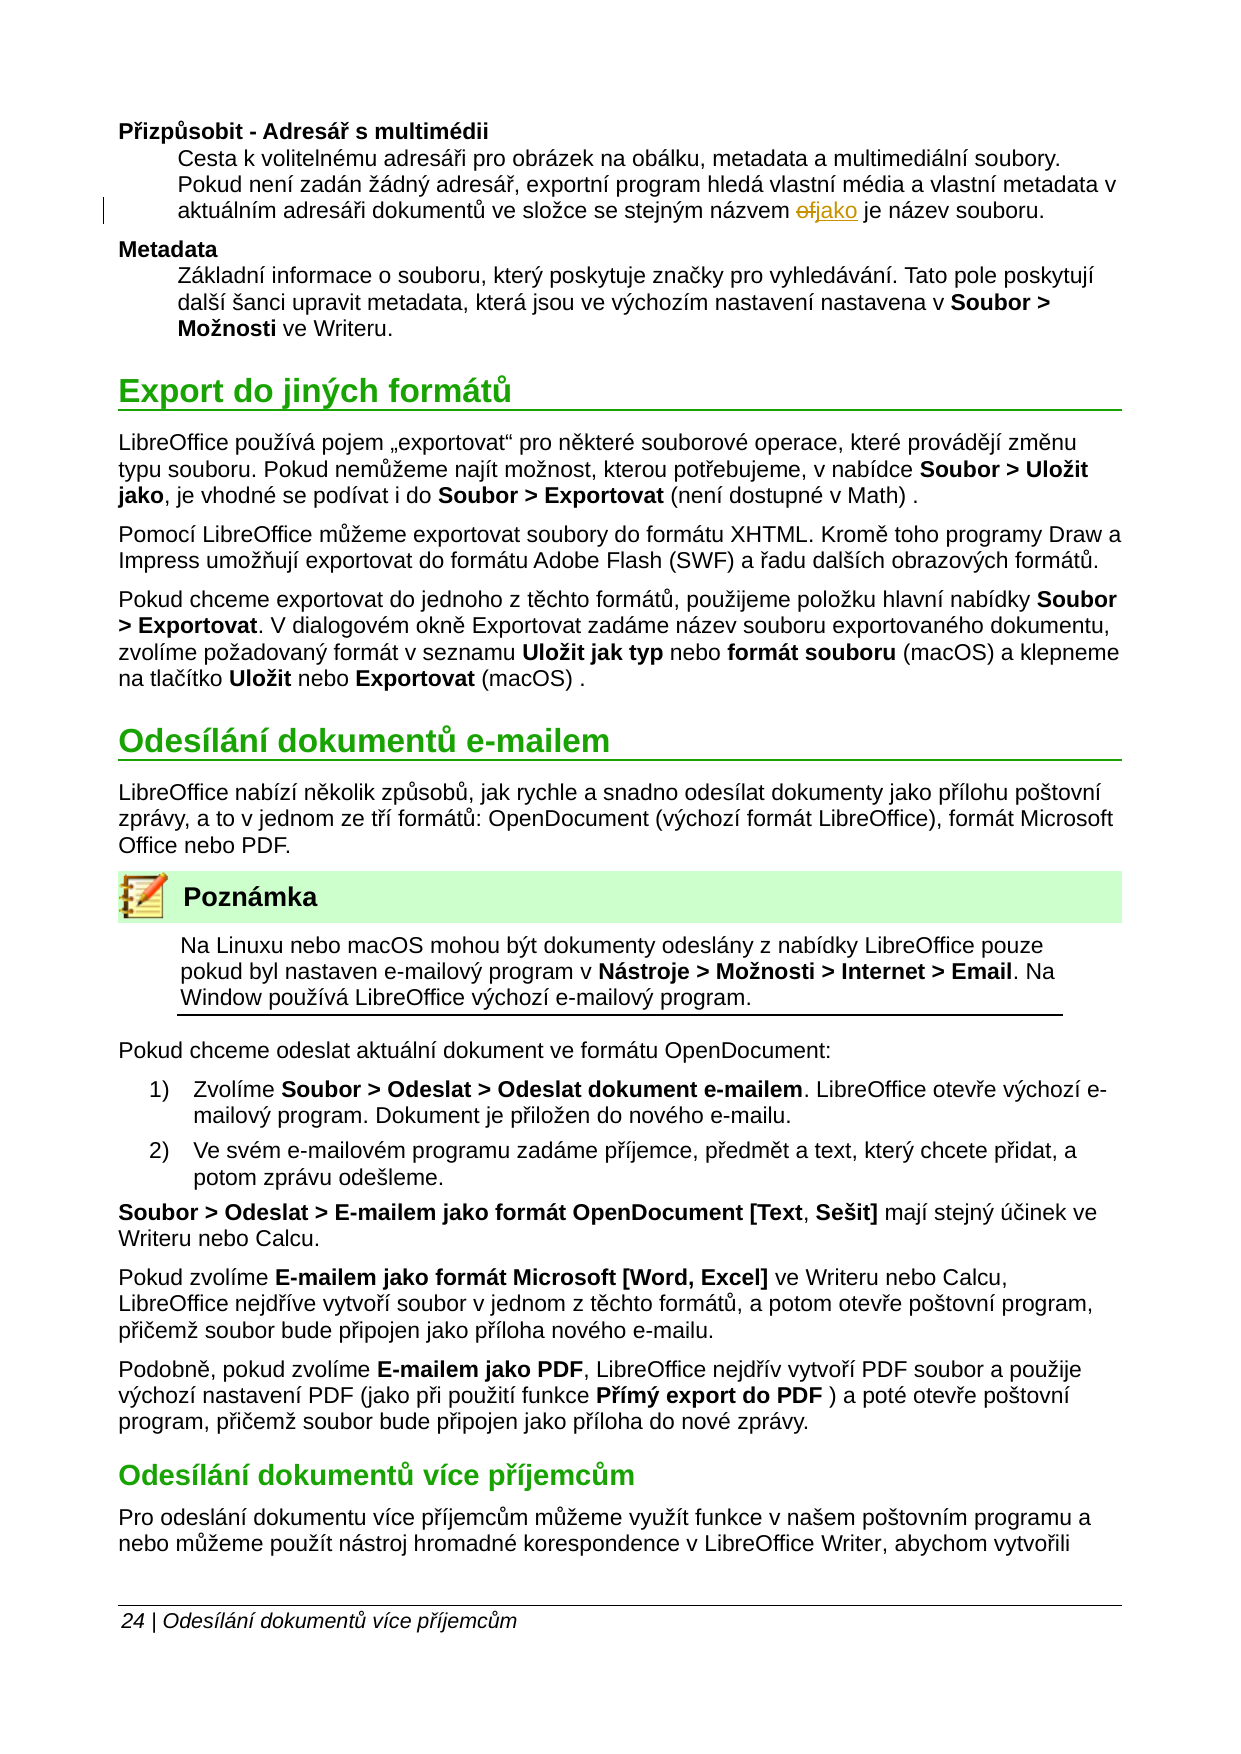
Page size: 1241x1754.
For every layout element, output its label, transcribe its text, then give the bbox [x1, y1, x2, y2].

list Zvolíme Soubor > Odeslat > Odeslat dokument e-mailem. LibreOffice otevře výchozí e-mailový program. Dokument je přiložen do nového e-mailu. [169, 1076, 1122, 1128]
text Pro odeslání dokumentu více příjemcům můžeme využít funkce v našem poštovním programu a nebo můžeme použít nástroj hromadné korespondence v LibreOffice Writer, abychom vytvořili [118, 1504, 1122, 1556]
text Pokud chceme exportovat do jednoho z těchto formátů, použijeme položku hlavní nabídky Soubor > Exportovat. V dialogovém okně Exportovat zadáme název souboru exportovaného dokumentu, zvolíme požadovaný formát v seznamu Uložit jak typ nebo formát souboru (macOS) a klepneme na tlačítko Uložit nebo Exportovat (macOS) . [118, 586, 1122, 691]
text Cesta k volitelnému adresáři pro obrázek na obálku, metadata a multimediální soubory. Pokud není zadán žádný adresář, exportní program hledá vlastní média a vlastní metadata v aktuálním adresáři dokumentů ve složce se stejným názvem jako je název souboru. [177, 144, 1122, 223]
list Ve svém e-mailovém programu zadáme příjemce, předmět a text, který chcete přidat, a potom zprávu odešleme. [169, 1137, 1122, 1190]
text Pomocí LibreOffice můžeme exportovat soubory do formátu XHTML. Kromě toho programy Draw a Impress umožňují exportovat do formátu Adobe Flash (SWF) a řadu dalších obrazových formátů. [118, 521, 1122, 573]
text Základní informace o souboru, který poskytuje značky pro vyhledávání. Tato pole poskytují další šanci upravit metadata, která jsou ve výchozím nastavení nastavena v Soubor > Možnosti ve Writeru. [177, 262, 1122, 341]
subtitle Export do jiných formátů [118, 371, 1122, 409]
text Přizpůsobit - Adresář s multimédii [118, 118, 1122, 144]
subtitle Odesílání dokumentů více příjemcům [118, 1458, 1122, 1492]
text LibreOffice nabízí několik způsobů, jak rychle a snadno odesílat dokumenty jako přílohu poštovní zprávy, a to v jednom ze tří formátů: OpenDocument (výchozí formát LibreOffice), formát Microsoft Office nebo PDF. [118, 779, 1122, 858]
text LibreOffice používá pojem „exportovat“ pro některé souborové operace, které provádějí změnu typu souboru. Pokud nemůžeme najít možnost, kterou potřebujeme, v nabídce Soubor > Uložit jako, je vhodné se podívat i do Soubor > Exportovat (není dostupné v Math) . [118, 429, 1122, 508]
subtitle Poznámka [118, 871, 1122, 923]
text Metadata [118, 236, 1122, 262]
text Soubor > Odeslat > E-mailem jako formát OpenDocument [Text, Sešit] mají stejný účinek ve Writeru nebo Calcu. [118, 1199, 1122, 1252]
subtitle Odesílání dokumentů e-mailem [118, 721, 1122, 759]
text Pokud zvolíme E-mailem jako formát Microsoft [Word, Excel] ve Writeru nebo Calcu, LibreOffice nejdříve vytvoří soubor v jednom z těchto formátů, a potom otevře poštovní program, přičemž soubor bude připojen jako příloha nového e-mailu. [118, 1264, 1122, 1343]
text Podobně, pokud zvolíme E-mailem jako PDF, LibreOffice nejdřív vytvoří PDF soubor a použije výchozí nastavení PDF (jako při použití funkce Přímý export do PDF ) a poté otevře poštovní program, přičemž soubor bude připojen jako příloha do nové zprávy. [118, 1356, 1122, 1435]
list Pokud chceme odeslat aktuální dokument ve formátu OpenDocument: [118, 1037, 1122, 1063]
picture [119, 871, 170, 922]
text Na Linuxu nebo macOS mohou být dokumenty odeslány z nabídky LibreOffice pouze pokud byl nastaven e-mailový program v Nástroje > Možnosti > Internet > Email. Na Window používá LibreOffice výchozí e-mailový program. [177, 929, 1063, 1014]
